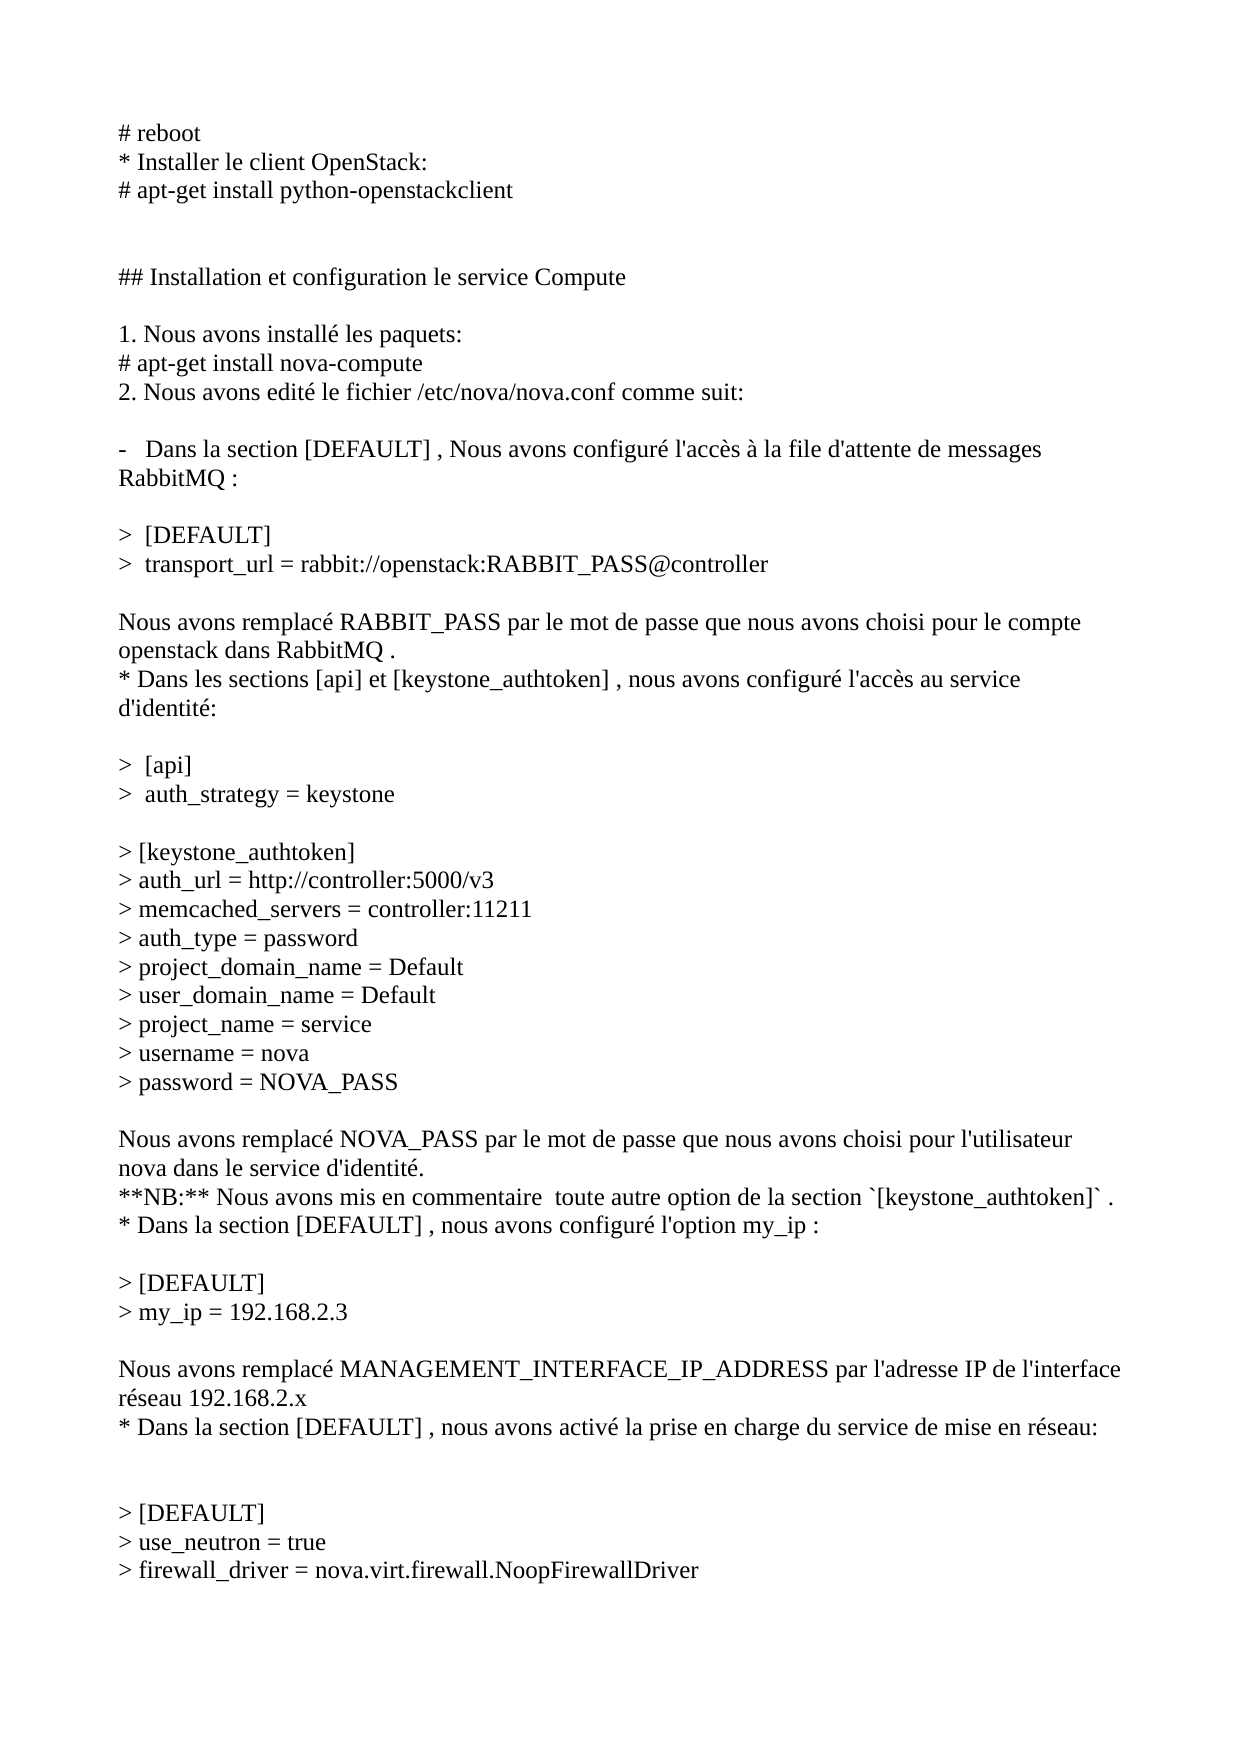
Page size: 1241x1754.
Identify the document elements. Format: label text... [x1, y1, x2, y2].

text > project_name = service [118, 1009, 1122, 1038]
text > memcached_servers = controller:11211 [118, 894, 1122, 923]
text > password = NOVA_PASS [118, 1067, 1122, 1096]
text 1. Nous avons installé les paquets: [118, 319, 1122, 348]
text # apt-get install nova-compute [118, 348, 1122, 377]
text Nous avons remplacé NOVA_PASS par le mot de passe que nous avons choisi pour l'utilisateur nova dans le service d'identité. [118, 1124, 1122, 1182]
text > auth_strategy = keystone [118, 779, 1122, 808]
text Nous avons remplacé MANAGEMENT_INTERFACE_IP_ADDRESS par l'adresse IP de l'interface réseau 192.168.2.x [118, 1354, 1122, 1412]
text Nous avons remplacé RABBIT_PASS par le mot de passe que nous avons choisi pour le compte openstack dans RabbitMQ . [118, 607, 1122, 664]
text > user_domain_name = Default [118, 981, 1122, 1009]
text > my_ip = 192.168.2.3 [118, 1297, 1122, 1326]
text > use_neutron = true [118, 1527, 1122, 1556]
text - Dans la section [DEFAULT] , Nous avons configuré l'accès à la file d'attente de messages RabbitMQ : [118, 434, 1122, 492]
text > [keystone_authtoken] [118, 837, 1122, 866]
text 2. Nous avons edité le fichier /etc/nova/nova.conf comme suit: [118, 377, 1122, 406]
text ## Installation et configuration le service Compute [118, 262, 1122, 291]
text # apt-get install python-openstackclient [118, 176, 1122, 204]
text > [DEFAULT] [118, 1498, 1122, 1527]
text > auth_url = http://controller:5000/v3 [118, 866, 1122, 894]
text > firewall_driver = nova.virt.firewall.NoopFirewallDriver [118, 1556, 1122, 1584]
text > [DEFAULT] [118, 521, 1122, 549]
text * Dans les sections [api] et [keystone_authtoken] , nous avons configuré l'accès au service d'identité: [118, 664, 1122, 722]
text * Dans la section [DEFAULT] , nous avons configuré l'option my_ip : [118, 1211, 1122, 1239]
text **NB:** Nous avons mis en commentaire toute autre option de la section `[keystone_authtoken]` . [118, 1182, 1122, 1211]
text * Dans la section [DEFAULT] , nous avons activé la prise en charge du service de mise en réseau: [118, 1412, 1122, 1441]
text > auth_type = password [118, 923, 1122, 952]
text > username = nova [118, 1038, 1122, 1067]
text * Installer le client OpenStack: [118, 147, 1122, 176]
text # reboot [118, 118, 1122, 147]
text > project_domain_name = Default [118, 952, 1122, 981]
text > [api] [118, 751, 1122, 779]
text > [DEFAULT] [118, 1268, 1122, 1297]
text > transport_url = rabbit://openstack:RABBIT_PASS@controller [118, 549, 1122, 578]
